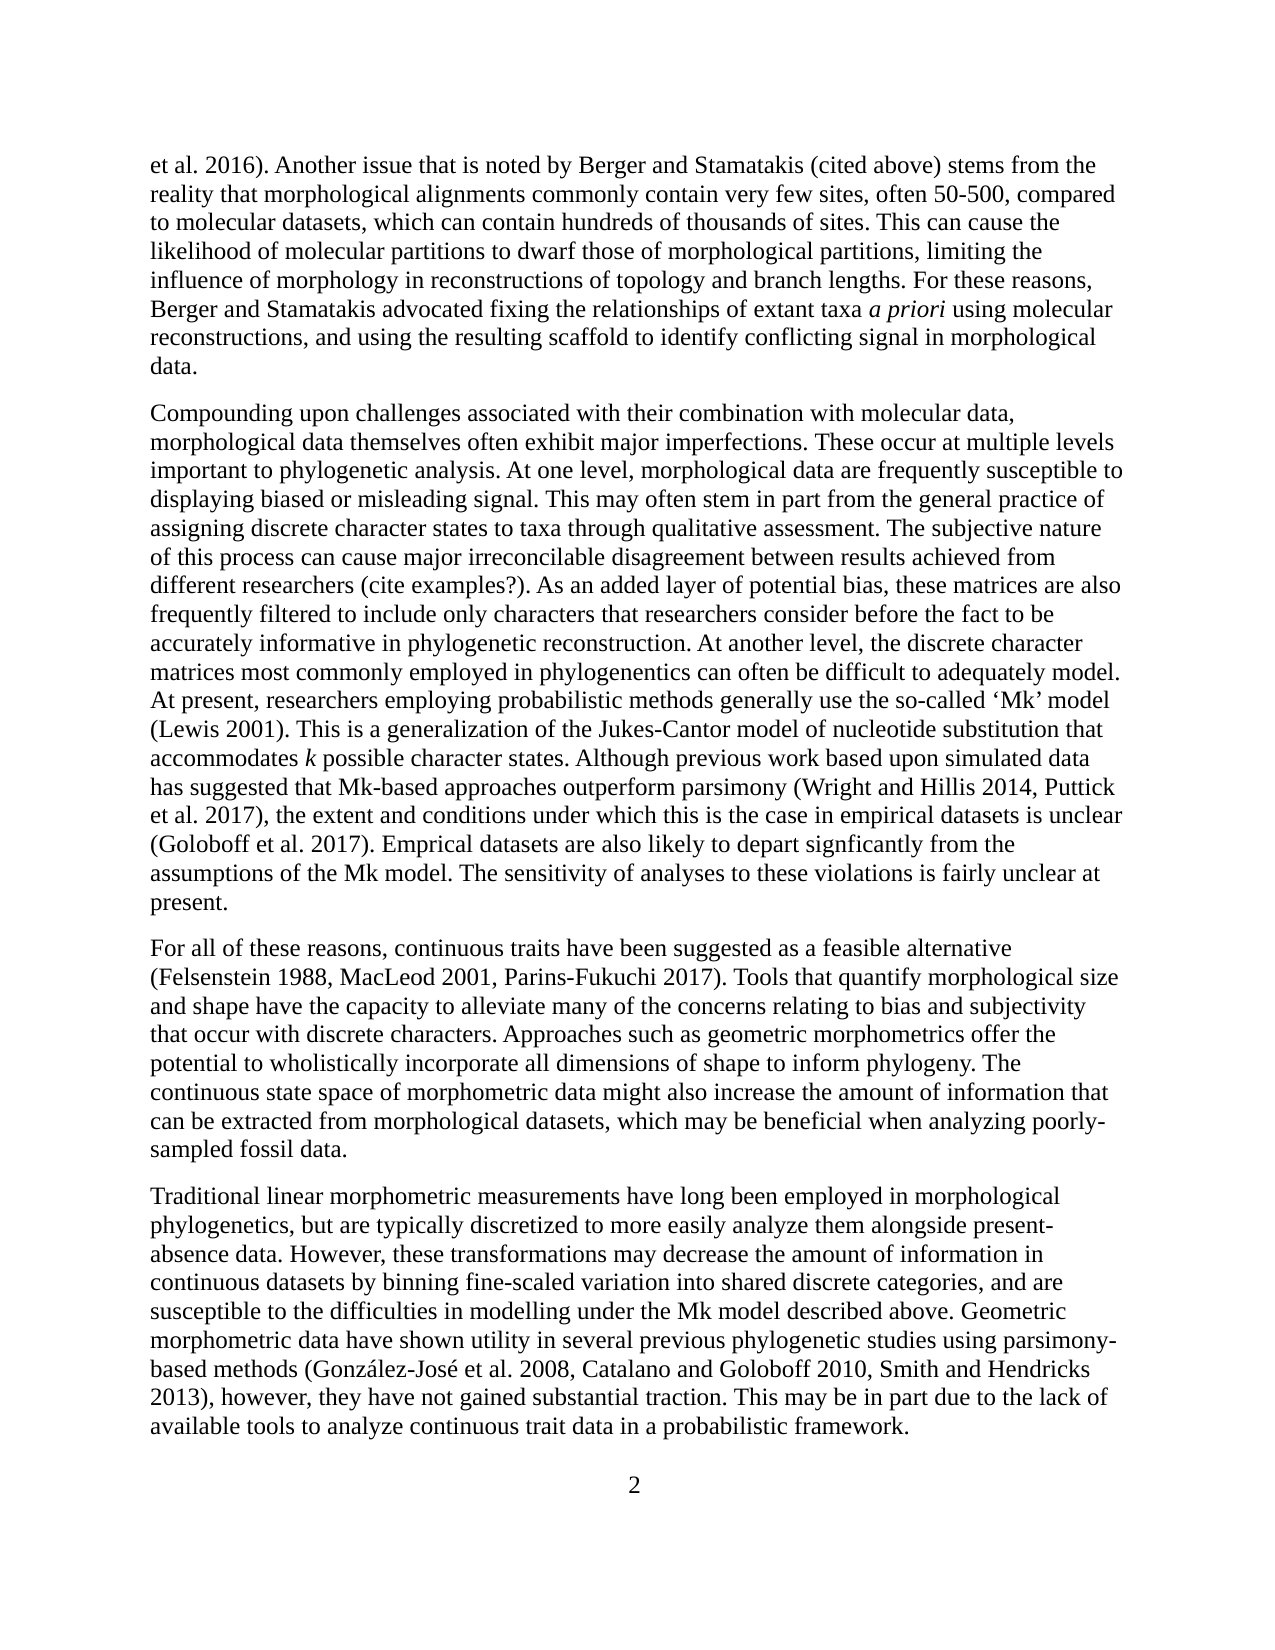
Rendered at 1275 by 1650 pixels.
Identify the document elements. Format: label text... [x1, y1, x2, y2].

text For all of these reasons, continuous traits have been suggested as a feasible alternative (Felsenstein 1988, MacLeod 2001, Parins-Fukuchi 2017). Tools that quantify morphological size and shape have the capacity to alleviate many of the concerns relating to bias and subjectivity that occur with discrete characters. Approaches such as geometric morphometrics offer the potential to wholistically incorporate all dimensions of shape to inform phylogeny. The continuous state space of morphometric data might also increase the amount of information that can be extracted from morphological datasets, which may be beneficial when analyzing poorly-sampled fossil data. [150, 933, 1125, 1163]
text et al. 2016). Another issue that is noted by Berger and Stamatakis (cited above) stems from the reality that morphological alignments commonly contain very few sites, often 50-500, compared to molecular datasets, which can contain hundreds of thousands of sites. This can cause the likelihood of molecular partitions to dwarf those of morphological partitions, limiting the influence of morphology in reconstructions of topology and branch lengths. For these reasons, Berger and Stamatakis advocated fixing the relationships of extant taxa a priori using molecular reconstructions, and using the resulting scaffold to identify conflicting signal in morphological data. [150, 150, 1125, 380]
text Compounding upon challenges associated with their combination with molecular data, morphological data themselves often exhibit major imperfections. These occur at multiple levels important to phylogenetic analysis. At one level, morphological data are frequently susceptible to displaying biased or misleading signal. This may often stem in part from the general practice of assigning discrete character states to taxa through qualitative assessment. The subjective nature of this process can cause major irreconcilable disagreement between results achieved from different researchers (cite examples?). As an added layer of potential bias, these matrices are also frequently filtered to include only characters that researchers consider before the fact to be accurately informative in phylogenetic reconstruction. At another level, the discrete character matrices most commonly employed in phylogenentics can often be difficult to adequately model. At present, researchers employing probabilistic methods generally use the so-called ‘Mk’ model (Lewis 2001). This is a generalization of the Jukes-Cantor model of nucleotide substitution that accommodates k possible character states. Although previous work based upon simulated data has suggested that Mk-based approaches outperform parsimony (Wright and Hillis 2014, Puttick et al. 2017), the extent and conditions under which this is the case in empirical datasets is unclear (Goloboff et al. 2017). Emprical datasets are also likely to depart signficantly from the assumptions of the Mk model. The sensitivity of analyses to these violations is fairly unclear at present. [150, 398, 1125, 915]
text Traditional linear morphometric measurements have long been employed in morphological phylogenetics, but are typically discretized to more easily analyze them alongside present-absence data. However, these transformations may decrease the amount of information in continuous datasets by binning fine-scaled variation into shared discrete categories, and are susceptible to the difficulties in modelling under the Mk model described above. Geometric morphometric data have shown utility in several previous phylogenetic studies using parsimony-based methods (González-José et al. 2008, Catalano and Goloboff 2010, Smith and Hendricks 2013), however, they have not gained substantial traction. This may be in part due to the lack of available tools to analyze continuous trait data in a probabilistic framework. [150, 1181, 1125, 1440]
